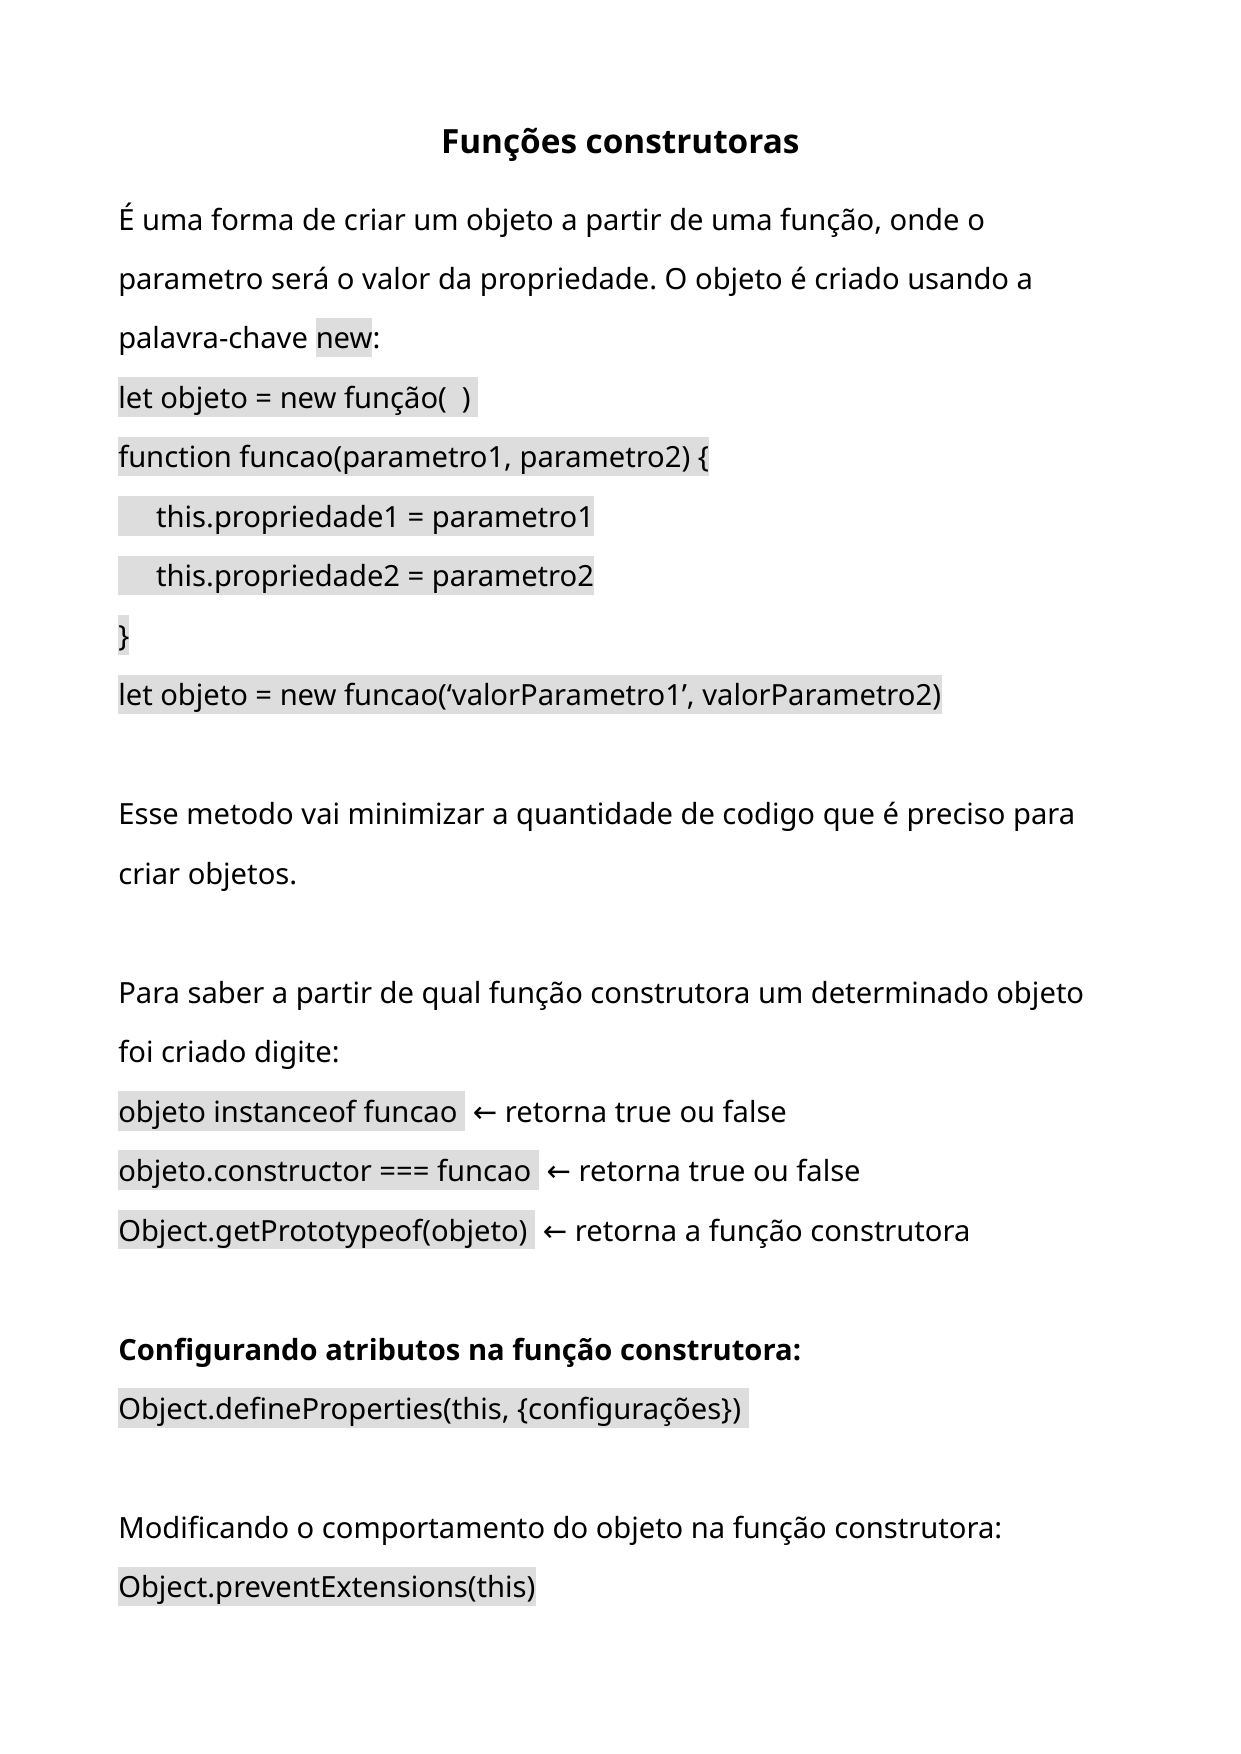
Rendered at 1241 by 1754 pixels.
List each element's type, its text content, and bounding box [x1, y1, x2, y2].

text É uma forma de criar um objeto a partir de uma função, onde o parametro será o valor da propriedade. O objeto é criado usando a palavra-chave new: [118, 199, 1122, 357]
text this.propriedade2 = parametro2 [118, 556, 1122, 595]
text } [118, 615, 1122, 655]
text Configurando atributos na função construtora: [118, 1329, 1122, 1368]
text Object.getPrototypeof(objeto) ← retorna a função construtora [118, 1210, 1122, 1249]
text Object.preventExtensions(this) [118, 1567, 1122, 1606]
text Esse metodo vai minimizar a quantidade de codigo que é preciso para criar objetos. [118, 793, 1122, 893]
text objeto.constructor === funcao ← retorna true ou false [118, 1150, 1122, 1190]
text Object.defineProperties(this, {configurações}) [118, 1388, 1122, 1428]
text Para saber a partir de qual função construtora um determinado objeto foi criado digite: [118, 972, 1122, 1071]
subtitle Funções construtoras [118, 118, 1122, 163]
text function funcao(parametro1, parametro2) { [118, 437, 1122, 476]
text let objeto = new funcao(‘valorParametro1’, valorParametro2) [118, 674, 1122, 714]
text this.propriedade1 = parametro1 [118, 496, 1122, 536]
text let objeto = new função( ) [118, 377, 1122, 417]
text Modificando o comportamento do objeto na função construtora: [118, 1507, 1122, 1547]
text objeto instanceof funcao ← retorna true ou false [118, 1091, 1122, 1131]
